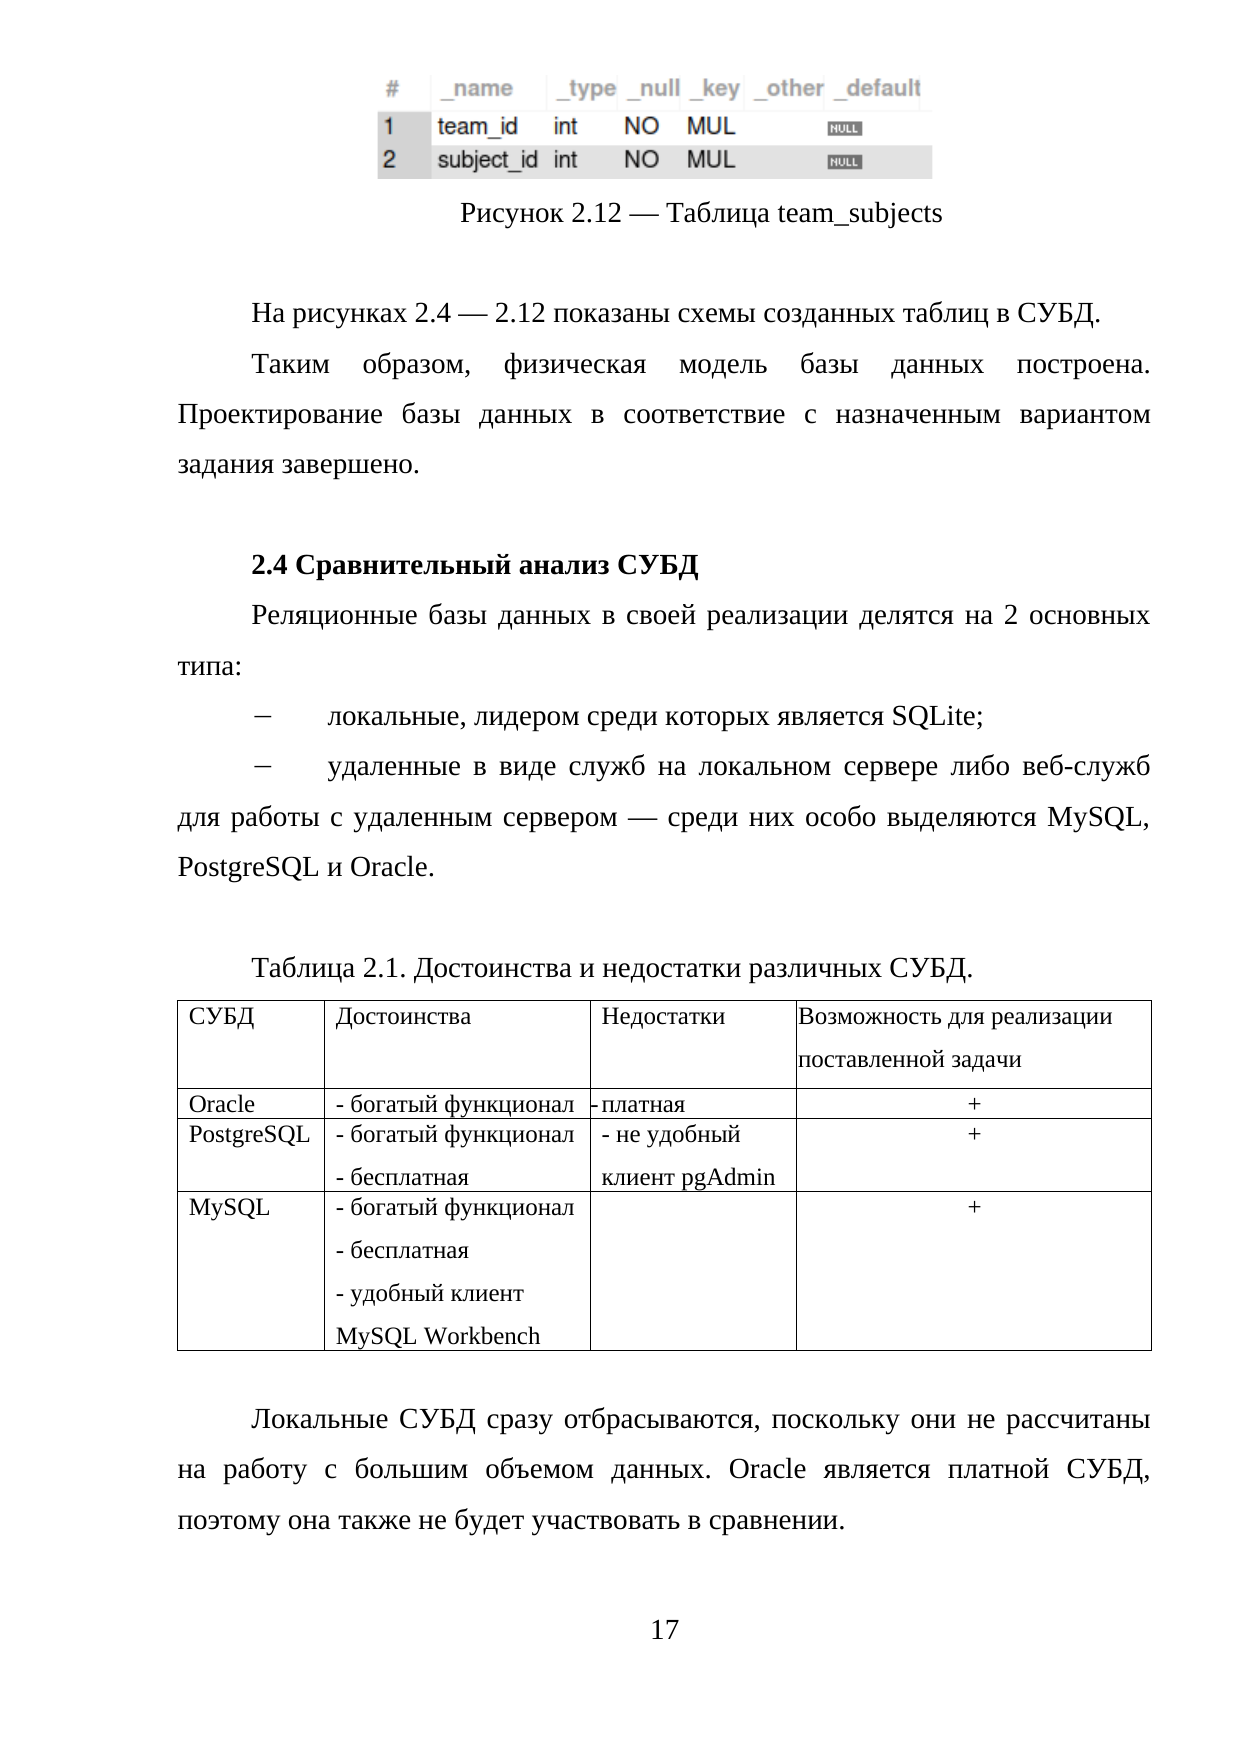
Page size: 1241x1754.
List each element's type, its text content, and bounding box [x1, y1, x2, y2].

table_header Недостатки [591, 1001, 796, 1088]
table_cell - богатый функционал [325, 1089, 590, 1118]
list удаленные в виде служб на локальном сервере либо веб-служб для работы с удаленным сервером — среди них особо выделяются MySQL, PostgreSQL и Oracle. [177, 748, 1152, 883]
picture [377, 75, 933, 179]
table_cell платная [591, 1089, 796, 1118]
text Рисунок 2.12 — Таблица team_subjects [177, 75, 1152, 228]
table_cell + [797, 1119, 1151, 1191]
table_cell + [797, 1089, 1151, 1118]
text Локальные СУБД сразу отбрасываются, поскольку они не рассчитаны на работу с большим объемом данных. Oracle является платной СУБД, поэтому она также не будет участвовать в сравнении. [177, 1401, 1152, 1536]
text Таблица 2.1. Достоинства и недостатки различных СУБД. [177, 950, 1152, 983]
table_cell - не удобный клиент pgAdmin [591, 1119, 796, 1191]
table_cell MySQL [178, 1192, 324, 1350]
text Реляционные базы данных в своей реализации делятся на 2 основных типа: [177, 597, 1152, 681]
table_cell Oracle [178, 1089, 324, 1118]
text Таким образом, физическая модель базы данных построена. Проектирование базы данных в соответствие с назначенным вариантом задания завершено. [177, 346, 1152, 480]
table_cell - богатый функционал - бесплатная - удобный клиент MySQL Workbench [325, 1192, 590, 1350]
table_cell PostgreSQL [178, 1119, 324, 1191]
table_header Достоинства [325, 1001, 590, 1088]
table_header СУБД [178, 1001, 324, 1088]
table_cell + [797, 1192, 1151, 1350]
text 2.4 Сравнительный анализ СУБД [177, 547, 1152, 581]
table_cell [591, 1192, 796, 1350]
list локальные, лидером среди которых является SQLite; [177, 698, 1152, 732]
table_header Возможность для реализации поставленной задачи [797, 1001, 1151, 1088]
text На рисунках 2.4 — 2.12 показаны схемы созданных таблиц в СУБД. [177, 296, 1152, 329]
table_cell - богатый функционал - бесплатная [325, 1119, 590, 1191]
